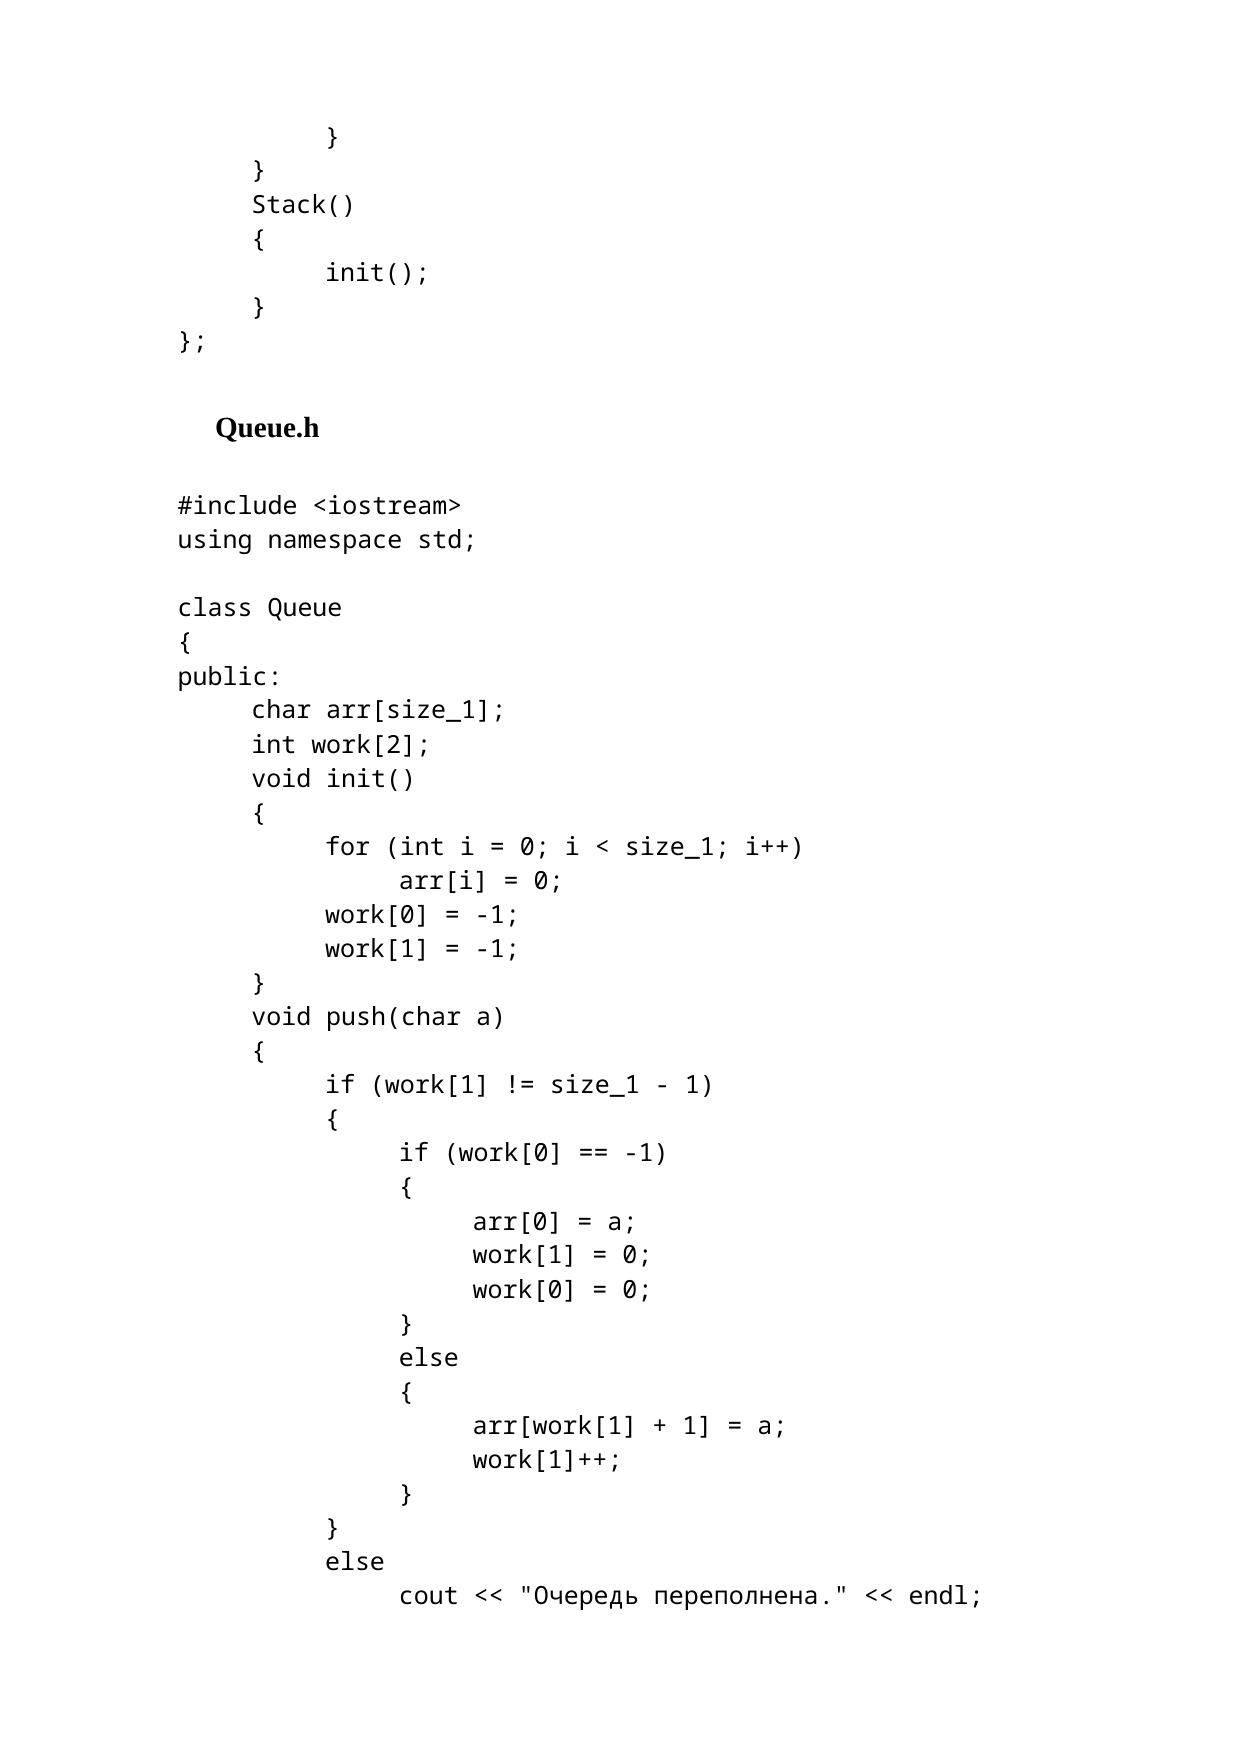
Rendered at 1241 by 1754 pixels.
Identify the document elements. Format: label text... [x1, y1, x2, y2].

text } [177, 1476, 1152, 1510]
text else [177, 1339, 1152, 1373]
text if (work[0] == -1) [177, 1135, 1152, 1169]
text } [177, 118, 1152, 152]
text { [177, 1373, 1152, 1407]
text class Queue [177, 590, 1152, 624]
text { [177, 220, 1152, 254]
text cout << "Очередь переполнена." << endl; [177, 1578, 1152, 1612]
text work[0] = -1; [177, 897, 1152, 931]
text work[0] = 0; [177, 1271, 1152, 1305]
text { [177, 1033, 1152, 1067]
text arr[work[1] + 1] = a; [177, 1407, 1152, 1442]
text } [177, 1305, 1152, 1339]
text work[1] = -1; [177, 931, 1152, 965]
text Queue.h [177, 411, 1152, 444]
text #include <iostream> [177, 488, 1152, 522]
text arr[0] = a; [177, 1203, 1152, 1237]
text int work[2]; [177, 726, 1152, 760]
text char arr[size_1]; [177, 692, 1152, 726]
text { [177, 794, 1152, 828]
text }; [177, 322, 1152, 357]
text arr[i] = 0; [177, 862, 1152, 897]
text Stack() [177, 186, 1152, 220]
text } [177, 965, 1152, 999]
text work[1]++; [177, 1442, 1152, 1476]
text void init() [177, 760, 1152, 794]
text { [177, 624, 1152, 658]
text using namespace std; [177, 522, 1152, 556]
text } [177, 288, 1152, 322]
text } [177, 1510, 1152, 1544]
text { [177, 1169, 1152, 1203]
text else [177, 1544, 1152, 1578]
text work[1] = 0; [177, 1237, 1152, 1271]
text } [177, 152, 1152, 186]
text init(); [177, 254, 1152, 288]
text if (work[1] != size_1 - 1) [177, 1067, 1152, 1101]
text public: [177, 658, 1152, 692]
text void push(char a) [177, 999, 1152, 1033]
text { [177, 1101, 1152, 1135]
text for (int i = 0; i < size_1; i++) [177, 828, 1152, 862]
